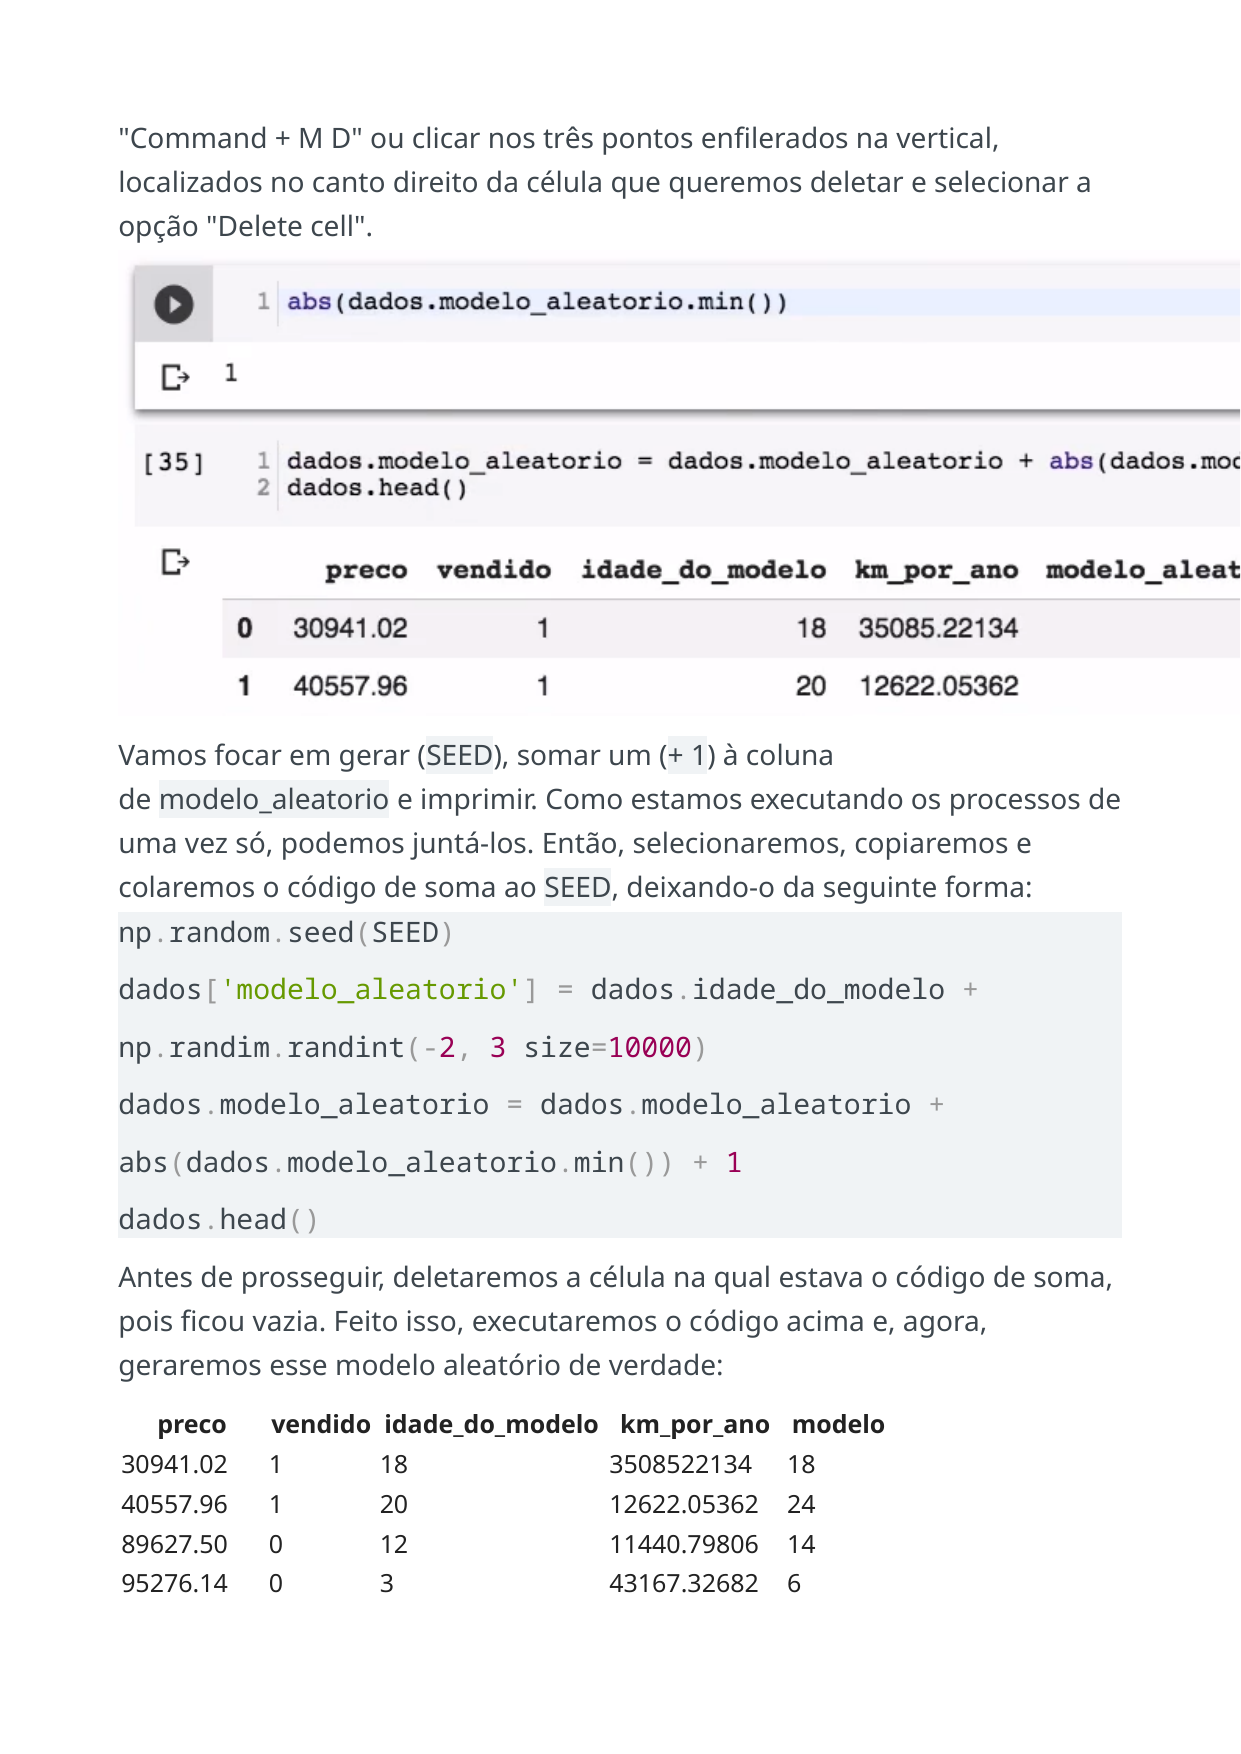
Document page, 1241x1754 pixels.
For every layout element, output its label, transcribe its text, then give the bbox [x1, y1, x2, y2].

text np.random.seed(SEED) [118, 912, 1122, 950]
table_cell 1 [266, 1484, 377, 1523]
table_header km_por_ano [606, 1404, 784, 1443]
table_cell 0 [266, 1563, 377, 1603]
table_cell 24 [784, 1484, 893, 1523]
text dados['modelo_aleatorio'] = dados.idade_do_modelo + np.randim.randint(-2, 3 size=10000) [118, 969, 1122, 1065]
table_cell 1 [266, 1444, 377, 1483]
table_cell 11440.79806 [606, 1523, 784, 1563]
table_header modelo [784, 1404, 893, 1443]
text "Command + M D" ou clicar nos três pontos enfilerados na vertical, localizados no canto direito da célula que queremos deletar e selecionar a opção "Delete cell". [118, 118, 1122, 244]
text Antes de prosseguir, deletaremos a célula na qual estava o código de soma, pois ficou vazia. Feito isso, executaremos o código acima e, agora, geraremos esse modelo aleatório de verdade: [118, 1257, 1122, 1383]
table_cell 3 [377, 1563, 606, 1603]
picture [118, 250, 1241, 716]
table_cell 89627.50 [118, 1523, 266, 1563]
table_cell 3508522134 [606, 1444, 784, 1483]
table_cell 0 [266, 1523, 377, 1563]
table_header preco [118, 1404, 266, 1443]
text dados.modelo_aleatorio = dados.modelo_aleatorio + abs(dados.modelo_aleatorio.min()) + 1 [118, 1084, 1122, 1180]
text Vamos focar em gerar (SEED), somar um (+ 1) à coluna de modelo_aleatorio e imprimir. Como estamos executando os processos de uma vez só, podemos juntá-los. Então, selecionaremos, copiaremos e colaremos o código de soma ao SEED, deixando-o da seguinte forma: [118, 736, 1122, 906]
table_cell 40557.96 [118, 1484, 266, 1523]
table_header idade_do_modelo [377, 1404, 606, 1443]
text dados.head() [118, 1199, 1122, 1238]
table_cell 12 [377, 1523, 606, 1563]
table_cell 20 [377, 1484, 606, 1523]
table_cell 43167.32682 [606, 1563, 784, 1603]
table_header vendido [266, 1404, 377, 1443]
table_cell 12622.05362 [606, 1484, 784, 1523]
table_cell 18 [377, 1444, 606, 1483]
table_cell 14 [784, 1523, 893, 1563]
table_cell 95276.14 [118, 1563, 266, 1603]
table_cell 18 [784, 1444, 893, 1483]
table_cell 30941.02 [118, 1444, 266, 1483]
table_cell 6 [784, 1563, 893, 1603]
